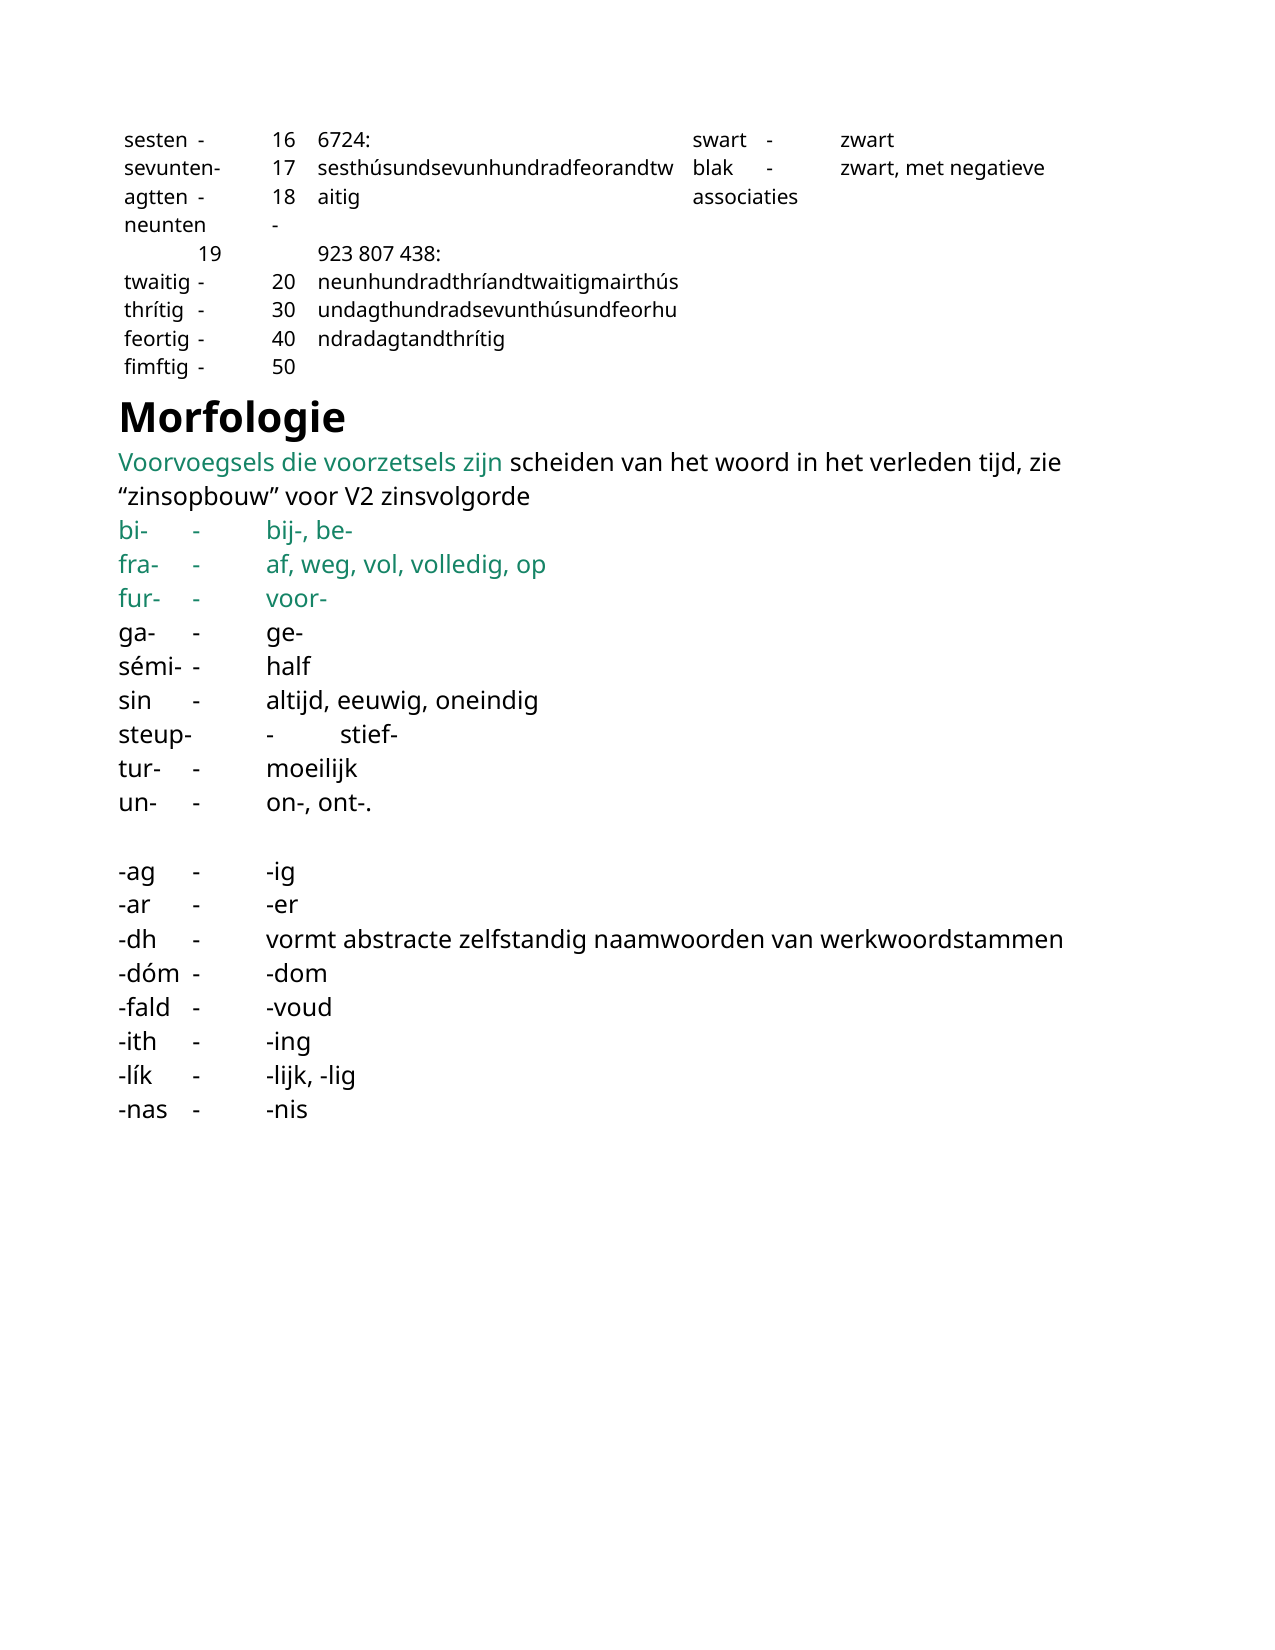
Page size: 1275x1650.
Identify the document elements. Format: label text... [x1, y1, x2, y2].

text sémi- - half [118, 649, 1157, 683]
text ga- - ge- [118, 615, 1157, 649]
text -dh - vormt abstracte zelfstandig naamwoorden van werkwoordstammen [118, 921, 1157, 955]
text un- - on-, ont-. [118, 785, 1157, 819]
text steup- - stief- [118, 717, 1157, 751]
text -lík - -lijk, -lig [118, 1057, 1157, 1092]
text -fald - -voud [118, 989, 1157, 1023]
table_header swart - zwart blak - zwart, met negatieve associaties [687, 119, 1156, 387]
text tur- - moeilijk [118, 751, 1157, 785]
text sin - altijd, eeuwig, oneindig [118, 683, 1157, 717]
text fra- - af, weg, vol, volledig, op [118, 547, 1157, 581]
text -dóm - -dom [118, 955, 1157, 989]
text fur- - voor- [118, 581, 1157, 615]
text bi- - bij-, be- [118, 512, 1157, 547]
text -nas - -nis [118, 1092, 1157, 1126]
text Voorvoegsels die voorzetsels zijn scheiden van het woord in het verleden tijd, zie “zinsopbouw” voor V2 zinsvolgorde [118, 444, 1157, 512]
text -ith - -ing [118, 1023, 1157, 1057]
text -ag - -ig [118, 853, 1157, 887]
text Morfologie [118, 388, 1157, 444]
table_header sesten - 16 sevunten- 17 agtten - 18 neunten - 19 twaitig - 20 thrítig - 30 feortig - 40 fimftig - 50 [119, 119, 311, 387]
text -ar - -er [118, 887, 1157, 921]
table_header 6724: sesthúsundsevunhundradfeorandtwaitig 923 807 438: neunhundradthríandtwaitigmairthúsundagthundradsevunthúsundfeorhundradagtandthrítig [312, 119, 686, 387]
